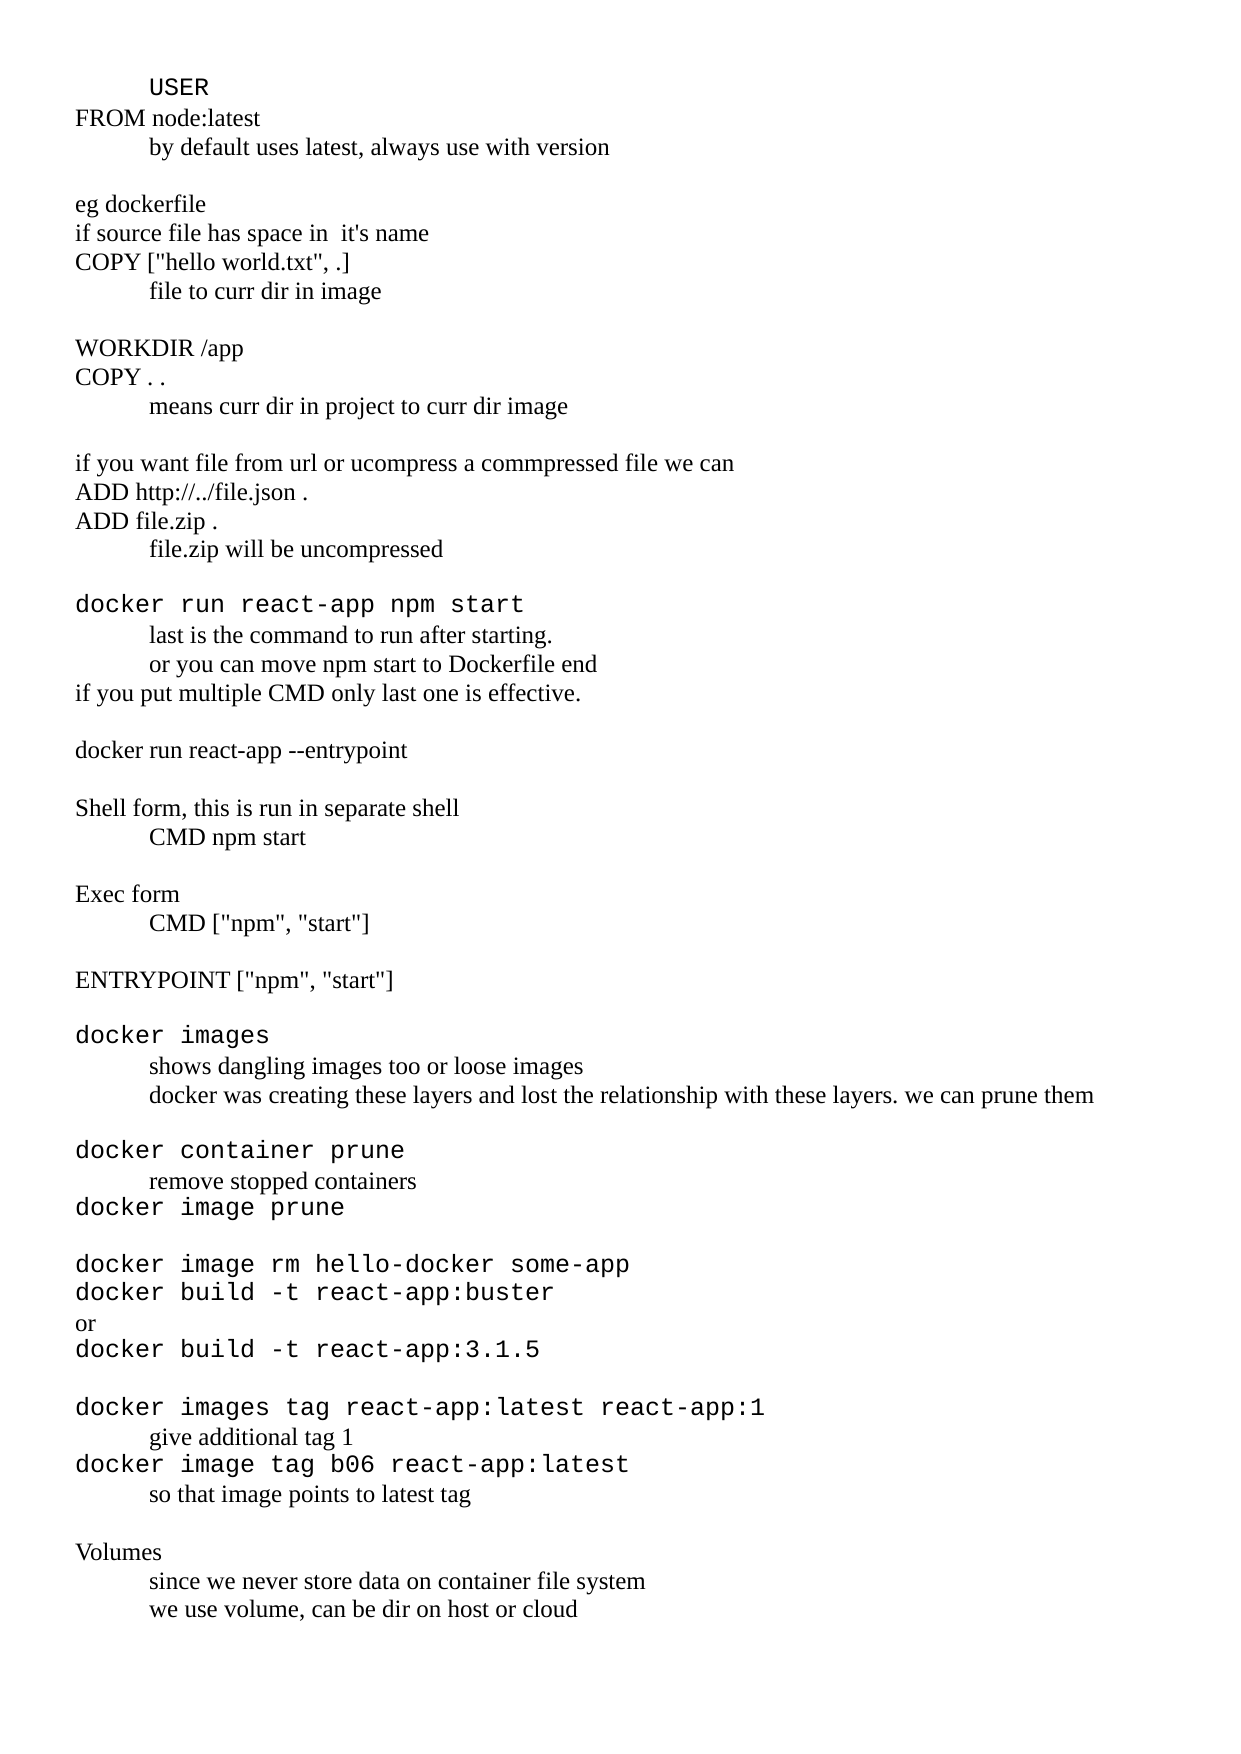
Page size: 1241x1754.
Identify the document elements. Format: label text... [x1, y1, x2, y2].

text remove stopped containers [75, 1166, 1165, 1194]
text Exec form [75, 879, 1165, 908]
text Volumes [75, 1537, 1165, 1566]
text CMD ["npm", "start"] [75, 908, 1165, 937]
text docker build -t react-app:buster [75, 1280, 1165, 1308]
text WORKDIR /app [75, 333, 1165, 362]
text docker image prune [75, 1194, 1165, 1223]
text give additional tag 1 [75, 1422, 1165, 1451]
text ADD http://../file.json . [75, 477, 1165, 506]
text eg dockerfile [75, 189, 1165, 218]
text docker image tag b06 react-app:latest [75, 1451, 1165, 1479]
text by default uses latest, always use with version [75, 132, 1165, 161]
text since we never store data on container file system [75, 1566, 1165, 1594]
text so that image points to latest tag [75, 1479, 1165, 1508]
text docker container prune [75, 1137, 1165, 1166]
text ADD file.zip . [75, 506, 1165, 534]
text docker image rm hello-docker some-app [75, 1252, 1165, 1280]
text means curr dir in project to curr dir image [75, 391, 1165, 419]
text if you put multiple CMD only last one is effective. [75, 678, 1165, 707]
text shows dangling images too or loose images [75, 1051, 1165, 1080]
text docker run react-app --entrypoint [75, 735, 1165, 764]
text file to curr dir in image [75, 276, 1165, 304]
text or you can move npm start to Dockerfile end [75, 649, 1165, 678]
text last is the command to run after starting. [75, 620, 1165, 649]
text docker run react-app npm start [75, 592, 1165, 620]
text Shell form, this is run in separate shell [75, 793, 1165, 822]
text COPY ["hello world.txt", .] [75, 247, 1165, 276]
text docker build -t react-app:3.1.5 [75, 1337, 1165, 1365]
text file.zip will be uncompressed [75, 534, 1165, 563]
text COPY . . [75, 362, 1165, 391]
text docker images [75, 1023, 1165, 1051]
text if source file has space in it's name [75, 218, 1165, 247]
text CMD npm start [75, 822, 1165, 850]
text or [75, 1308, 1165, 1337]
text if you want file from url or ucompress a commpressed file we can [75, 448, 1165, 477]
text docker was creating these layers and lost the relationship with these layers. we can prune them [75, 1080, 1165, 1109]
text docker images tag react-app:latest react-app:1 [75, 1394, 1165, 1422]
text ENTRYPOINT ["npm", "start"] [75, 965, 1165, 994]
text USER [75, 75, 1165, 103]
text we use volume, can be dir on host or cloud [75, 1594, 1165, 1623]
text FROM node:latest [75, 103, 1165, 132]
